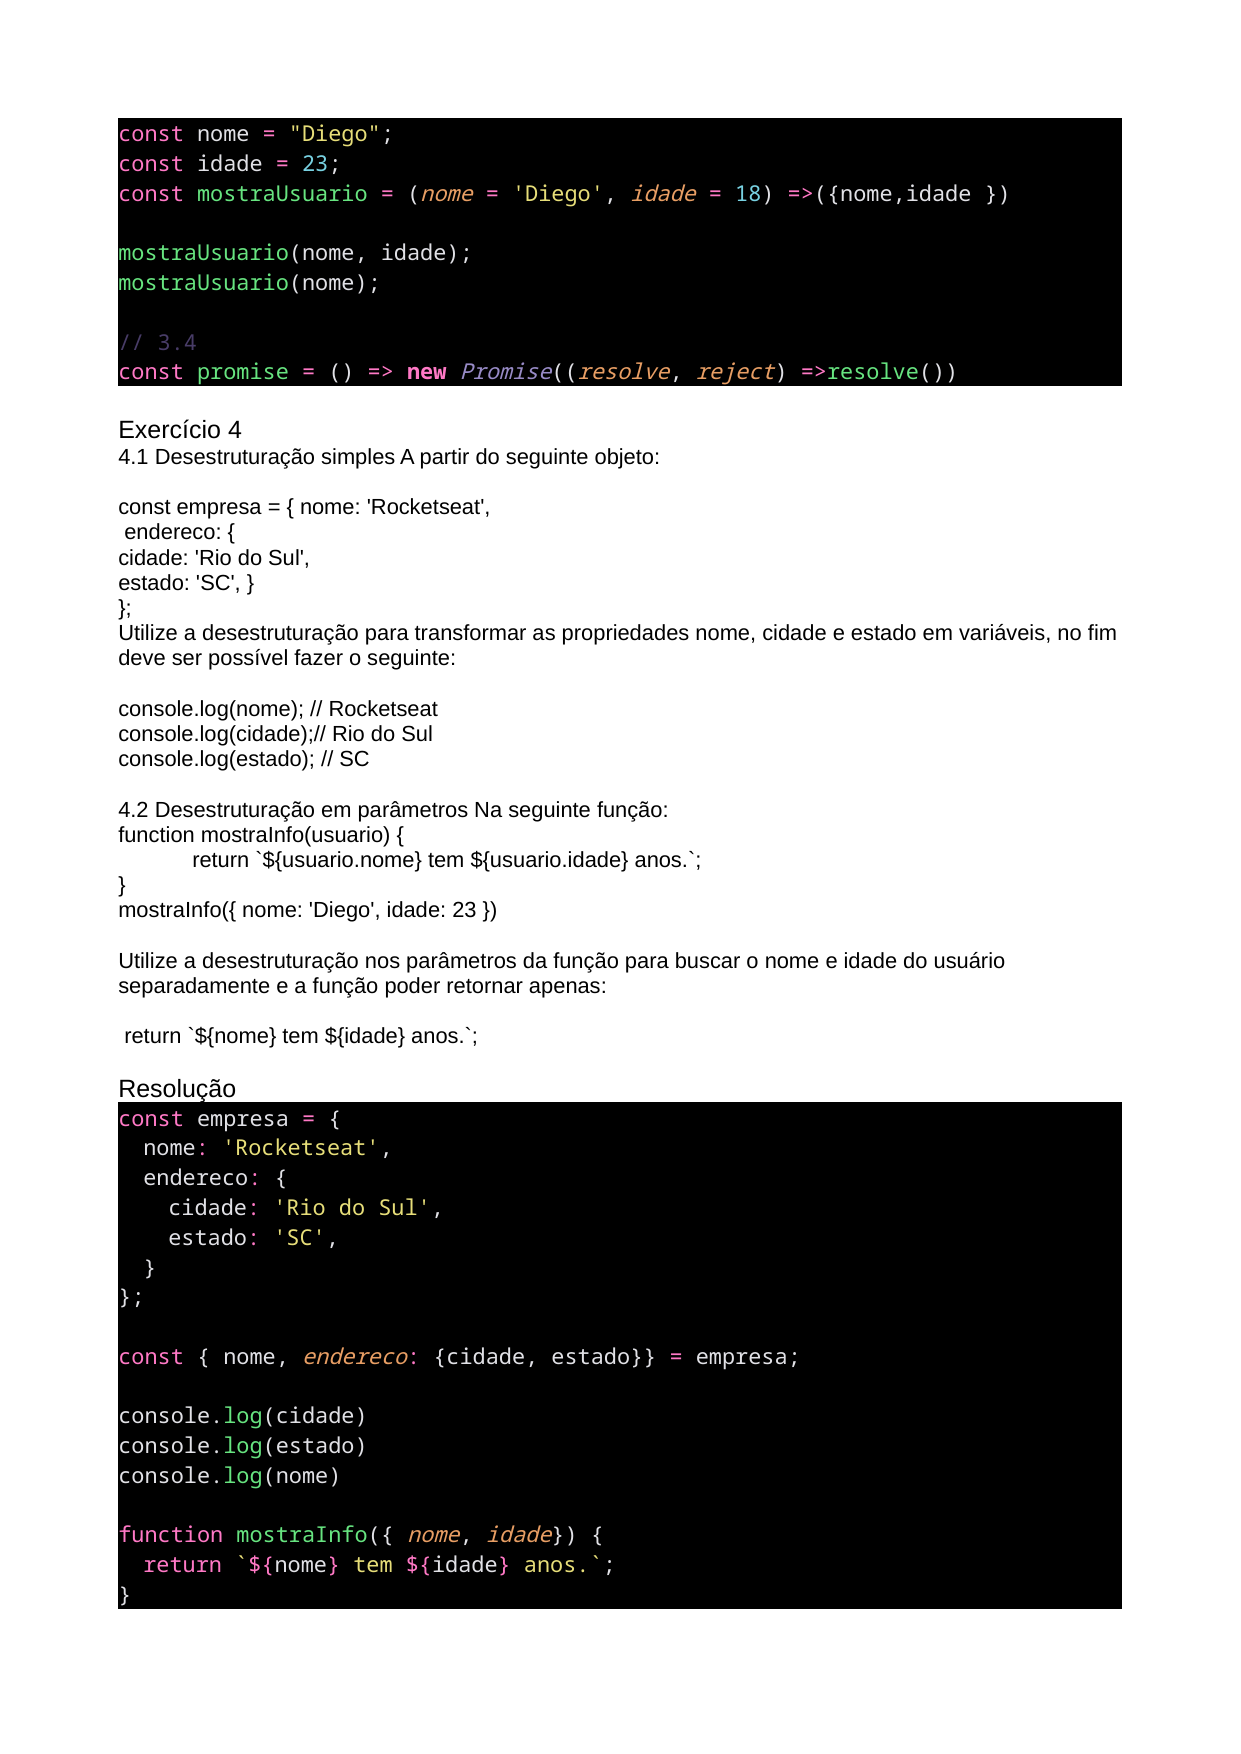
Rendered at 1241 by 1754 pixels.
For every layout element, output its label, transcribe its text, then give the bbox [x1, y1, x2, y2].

text estado: 'SC', [118, 1222, 1122, 1251]
text 4.1 Desestruturação simples A partir do seguinte objeto: [118, 443, 1122, 469]
text } [118, 872, 1122, 897]
text 4.2 Desestruturação em parâmetros Na seguinte função: [118, 796, 1122, 822]
text mostraInfo({ nome: 'Diego', idade: 23 }) [118, 897, 1122, 922]
text function mostraInfo({ nome, idade}) { [118, 1519, 1122, 1549]
text const { nome, endereco: {cidade, estado}} = empresa; [118, 1341, 1122, 1371]
text const empresa = { [118, 1102, 1122, 1132]
text const nome = "Diego"; [118, 118, 1122, 148]
text console.log(cidade) [118, 1400, 1122, 1430]
text Exercício 4 [118, 415, 1122, 443]
text endereco: { [118, 1162, 1122, 1192]
text } [118, 1579, 1122, 1609]
text const mostraUsuario = (nome = 'Diego', idade = 18) =>({nome,idade }) [118, 178, 1122, 207]
text }; [118, 1281, 1122, 1311]
text Resolução [118, 1074, 1122, 1102]
text Utilize a desestruturação nos parâmetros da função para buscar o nome e idade do usuário separadamente e a função poder retornar apenas: [118, 948, 1122, 998]
text mostraUsuario(nome); [118, 267, 1122, 297]
text estado: 'SC', } [118, 569, 1122, 595]
text return `${nome} tem ${idade} anos.`; [118, 1549, 1122, 1579]
text nome: 'Rocketseat', [118, 1132, 1122, 1162]
text console.log(cidade);// Rio do Sul [118, 721, 1122, 746]
text cidade: 'Rio do Sul', [118, 1192, 1122, 1222]
text endereco: { [118, 519, 1122, 544]
text mostraUsuario(nome, idade); [118, 237, 1122, 267]
text cidade: 'Rio do Sul', [118, 544, 1122, 569]
text function mostraInfo(usuario) { [118, 822, 1122, 847]
text console.log(estado); // SC [118, 746, 1122, 771]
text } [118, 1251, 1122, 1281]
text Utilize a desestruturação para transformar as propriedades nome, cidade e estado em variáveis, no fim deve ser possível fazer o seguinte: [118, 620, 1122, 670]
text console.log(nome); // Rocketseat [118, 696, 1122, 721]
text const empresa = { nome: 'Rocketseat', [118, 494, 1122, 519]
text console.log(nome) [118, 1460, 1122, 1489]
text // 3.4 [118, 326, 1122, 356]
text return `${nome} tem ${idade} anos.`; [118, 1023, 1122, 1048]
text const promise = () => new Promise((resolve, reject) =>resolve()) [118, 356, 1122, 386]
text const idade = 23; [118, 148, 1122, 178]
text console.log(estado) [118, 1430, 1122, 1460]
text }; [118, 595, 1122, 620]
text return `${usuario.nome} tem ${usuario.idade} anos.`; [118, 847, 1122, 872]
